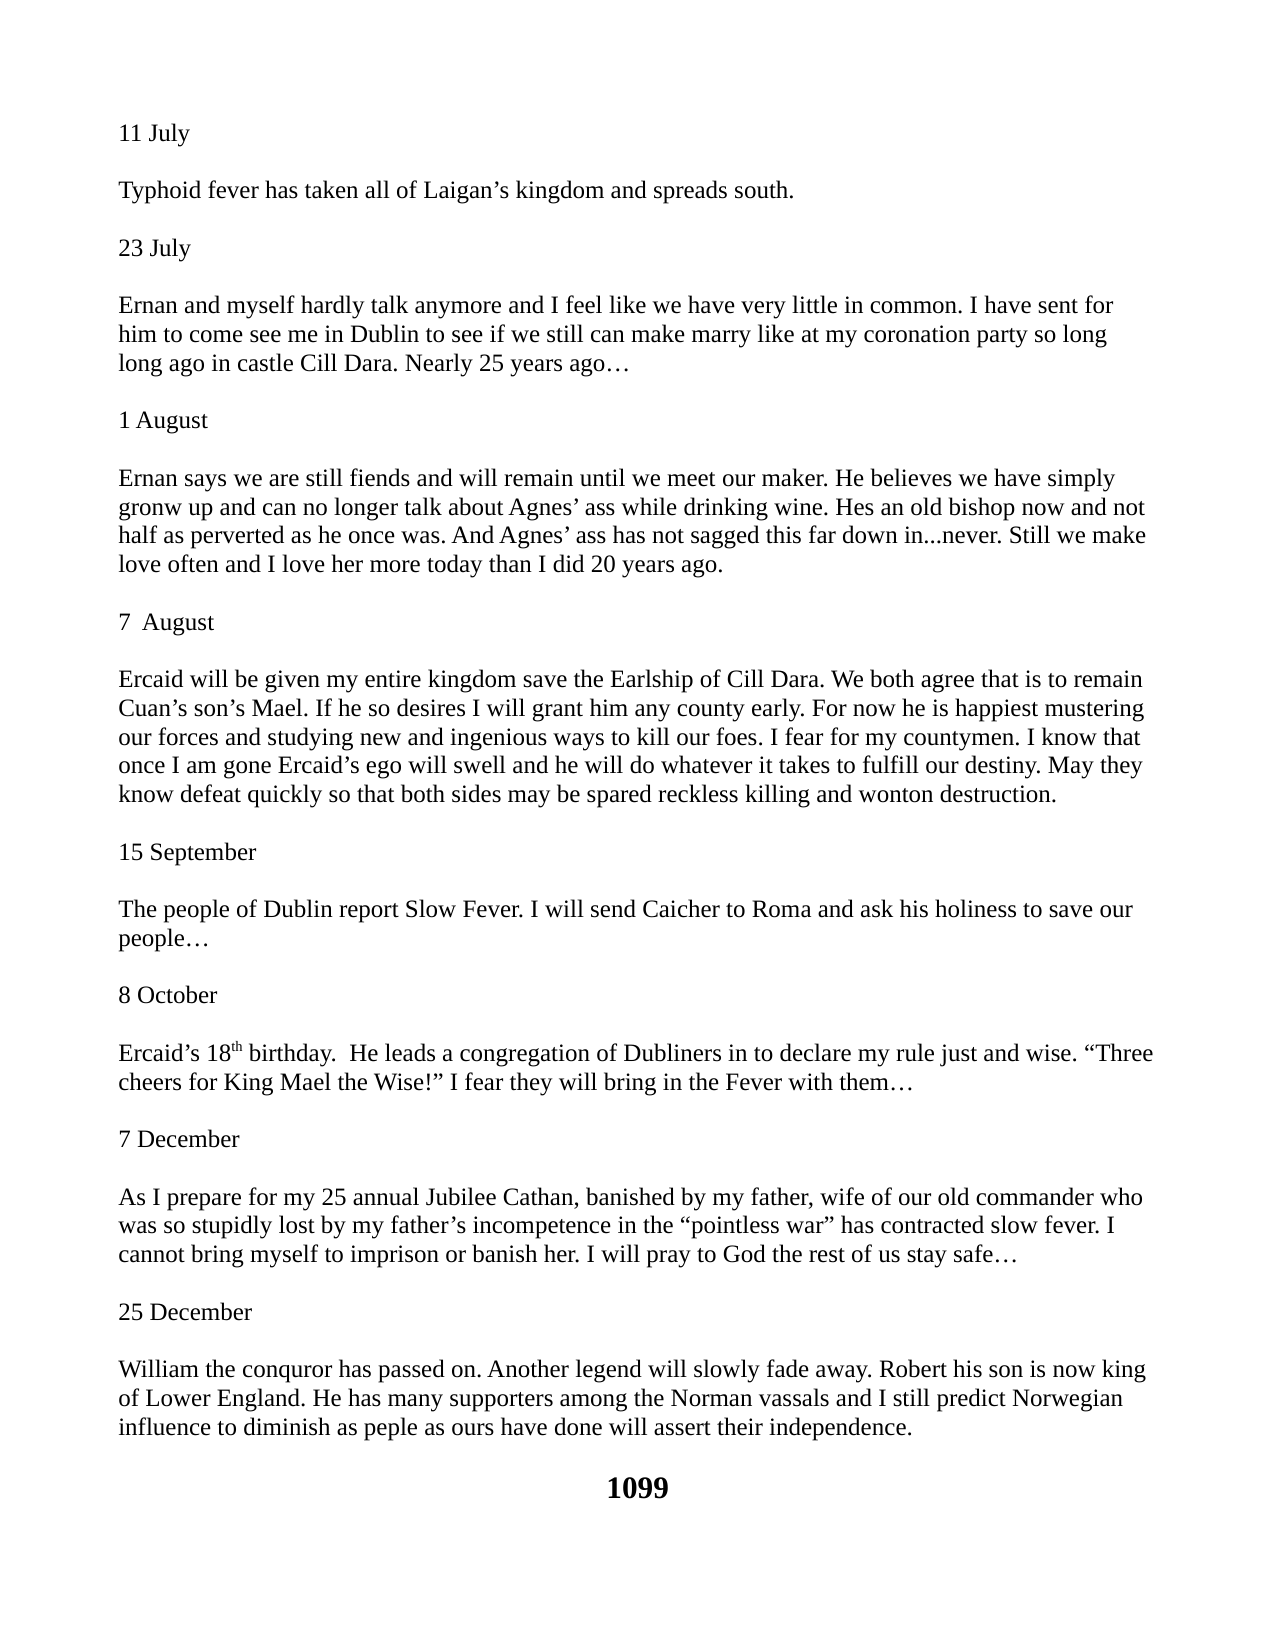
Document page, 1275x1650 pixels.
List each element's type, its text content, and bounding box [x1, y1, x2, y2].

text 11 July [118, 118, 1157, 147]
text William the conquror has passed on. Another legend will slowly fade away. Robert his son is now king of Lower England. He has many supporters among the Norman vassals and I still predict Norwegian influence to diminish as peple as ours have done will assert their independence. [118, 1354, 1157, 1441]
text The people of Dublin report Slow Fever. I will send Caicher to Roma and ask his holiness to save our people… [118, 894, 1157, 952]
text 7 August [118, 607, 1157, 636]
text 1099 [118, 1469, 1157, 1505]
text 7 December [118, 1124, 1157, 1153]
text As I prepare for my 25 annual Jubilee Cathan, banished by my father, wife of our old commander who was so stupidly lost by my father’s incompetence in the “pointless war” has contracted slow fever. I cannot bring myself to imprison or banish her. I will pray to God the rest of us stay safe… [118, 1182, 1157, 1268]
text Ernan says we are still fiends and will remain until we meet our maker. He believes we have simply gronw up and can no longer talk about Agnes’ ass while drinking wine. Hes an old bishop now and not half as perverted as he once was. And Agnes’ ass has not sagged this far down in...never. Still we make love often and I love her more today than I did 20 years ago. [118, 463, 1157, 578]
text 23 July [118, 233, 1157, 262]
text 15 September [118, 837, 1157, 866]
text Ernan and myself hardly talk anymore and I feel like we have very little in common. I have sent for him to come see me in Dublin to see if we still can make marry like at my coronation party so long long ago in castle Cill Dara. Nearly 25 years ago… [118, 291, 1157, 377]
text 8 October [118, 981, 1157, 1009]
text Ercaid will be given my entire kingdom save the Earlship of Cill Dara. We both agree that is to remain Cuan’s son’s Mael. If he so desires I will grant him any county early. For now he is happiest mustering our forces and studying new and ingenious ways to kill our foes. I fear for my countymen. I know that once I am gone Ercaid’s ego will swell and he will do whatever it takes to fulfill our destiny. May they know defeat quickly so that both sides may be spared reckless killing and wonton destruction. [118, 664, 1157, 808]
text 1 August [118, 406, 1157, 434]
text 25 December [118, 1297, 1157, 1326]
text Ercaid’s 18th birthday. He leads a congregation of Dubliners in to declare my rule just and wise. “Three cheers for King Mael the Wise!” I fear they will bring in the Fever with them… [118, 1038, 1157, 1096]
text Typhoid fever has taken all of Laigan’s kingdom and spreads south. [118, 176, 1157, 204]
